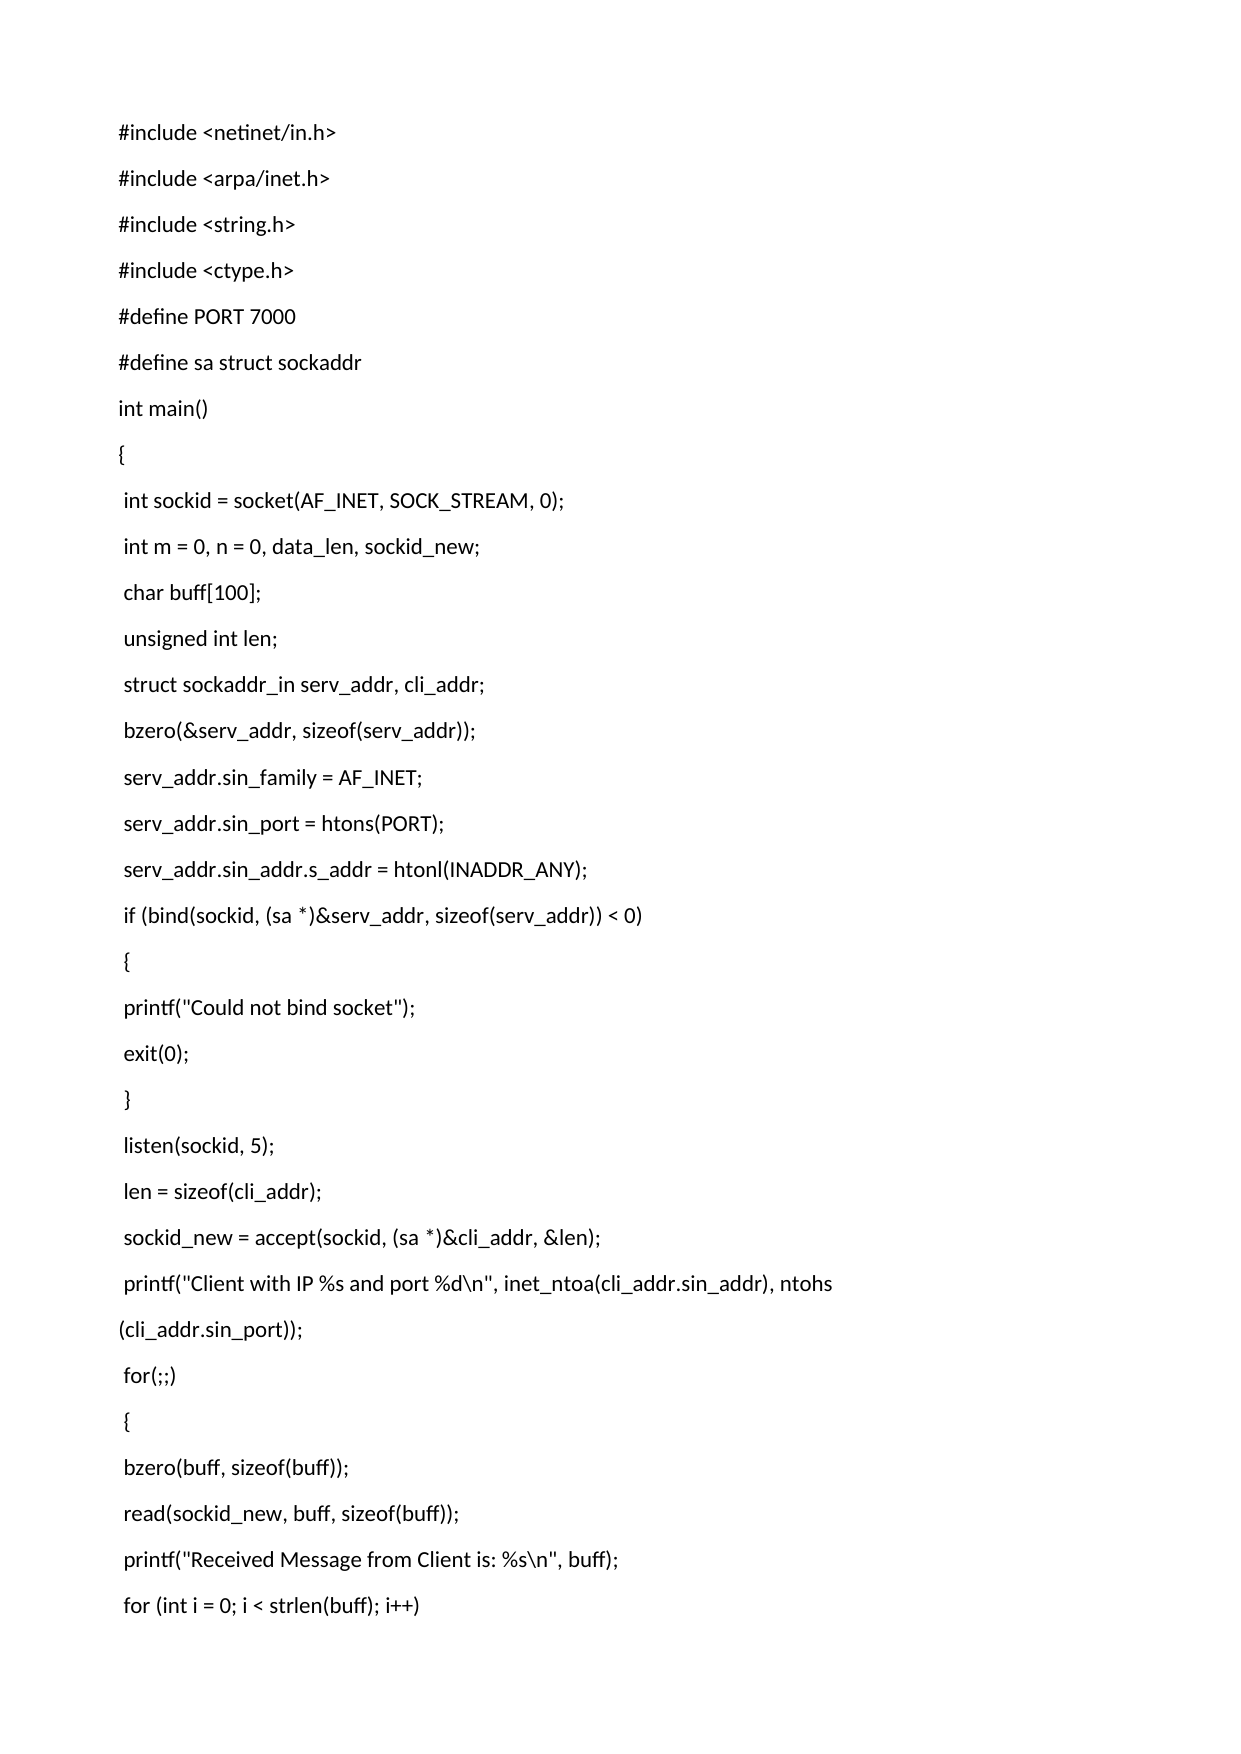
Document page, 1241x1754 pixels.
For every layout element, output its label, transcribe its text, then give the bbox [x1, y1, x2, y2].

text int sockid = socket(AF_INET, SOCK_STREAM, 0); [118, 486, 1122, 514]
text printf("Received Message from Client is: %s\n", buff); [118, 1545, 1122, 1573]
text struct sockaddr_in serv_addr, cli_addr; [118, 671, 1122, 699]
text int main() [118, 394, 1122, 422]
text { [118, 947, 1122, 975]
text #define PORT 7000 [118, 302, 1122, 330]
text } [118, 1085, 1122, 1113]
text char buff[100]; [118, 578, 1122, 607]
text serv_addr.sin_family = AF_INET; [118, 763, 1122, 791]
text { [118, 440, 1122, 468]
text { [118, 1407, 1122, 1435]
text (cli_addr.sin_port)); [118, 1315, 1122, 1343]
text for (int i = 0; i < strlen(buff); i++) [118, 1591, 1122, 1619]
text #include <string.h> [118, 210, 1122, 238]
text #include <ctype.h> [118, 256, 1122, 284]
text serv_addr.sin_port = htons(PORT); [118, 809, 1122, 837]
text printf("Client with IP %s and port %d\n", inet_ntoa(cli_addr.sin_addr), ntohs [118, 1269, 1122, 1297]
text exit(0); [118, 1039, 1122, 1067]
text printf("Could not bind socket"); [118, 993, 1122, 1021]
text listen(sockid, 5); [118, 1131, 1122, 1159]
text sockid_new = accept(sockid, (sa *)&cli_addr, &len); [118, 1223, 1122, 1251]
text read(sockid_new, buff, sizeof(buff)); [118, 1499, 1122, 1527]
text int m = 0, n = 0, data_len, sockid_new; [118, 532, 1122, 561]
text bzero(&serv_addr, sizeof(serv_addr)); [118, 717, 1122, 745]
text if (bind(sockid, (sa *)&serv_addr, sizeof(serv_addr)) < 0) [118, 901, 1122, 929]
text #include <netinet/in.h> [118, 118, 1122, 146]
text len = sizeof(cli_addr); [118, 1177, 1122, 1205]
text unsigned int len; [118, 624, 1122, 653]
text for(;;) [118, 1361, 1122, 1389]
text #define sa struct sockaddr [118, 348, 1122, 376]
text serv_addr.sin_addr.s_addr = htonl(INADDR_ANY); [118, 855, 1122, 883]
text bzero(buff, sizeof(buff)); [118, 1453, 1122, 1481]
text #include <arpa/inet.h> [118, 164, 1122, 192]
